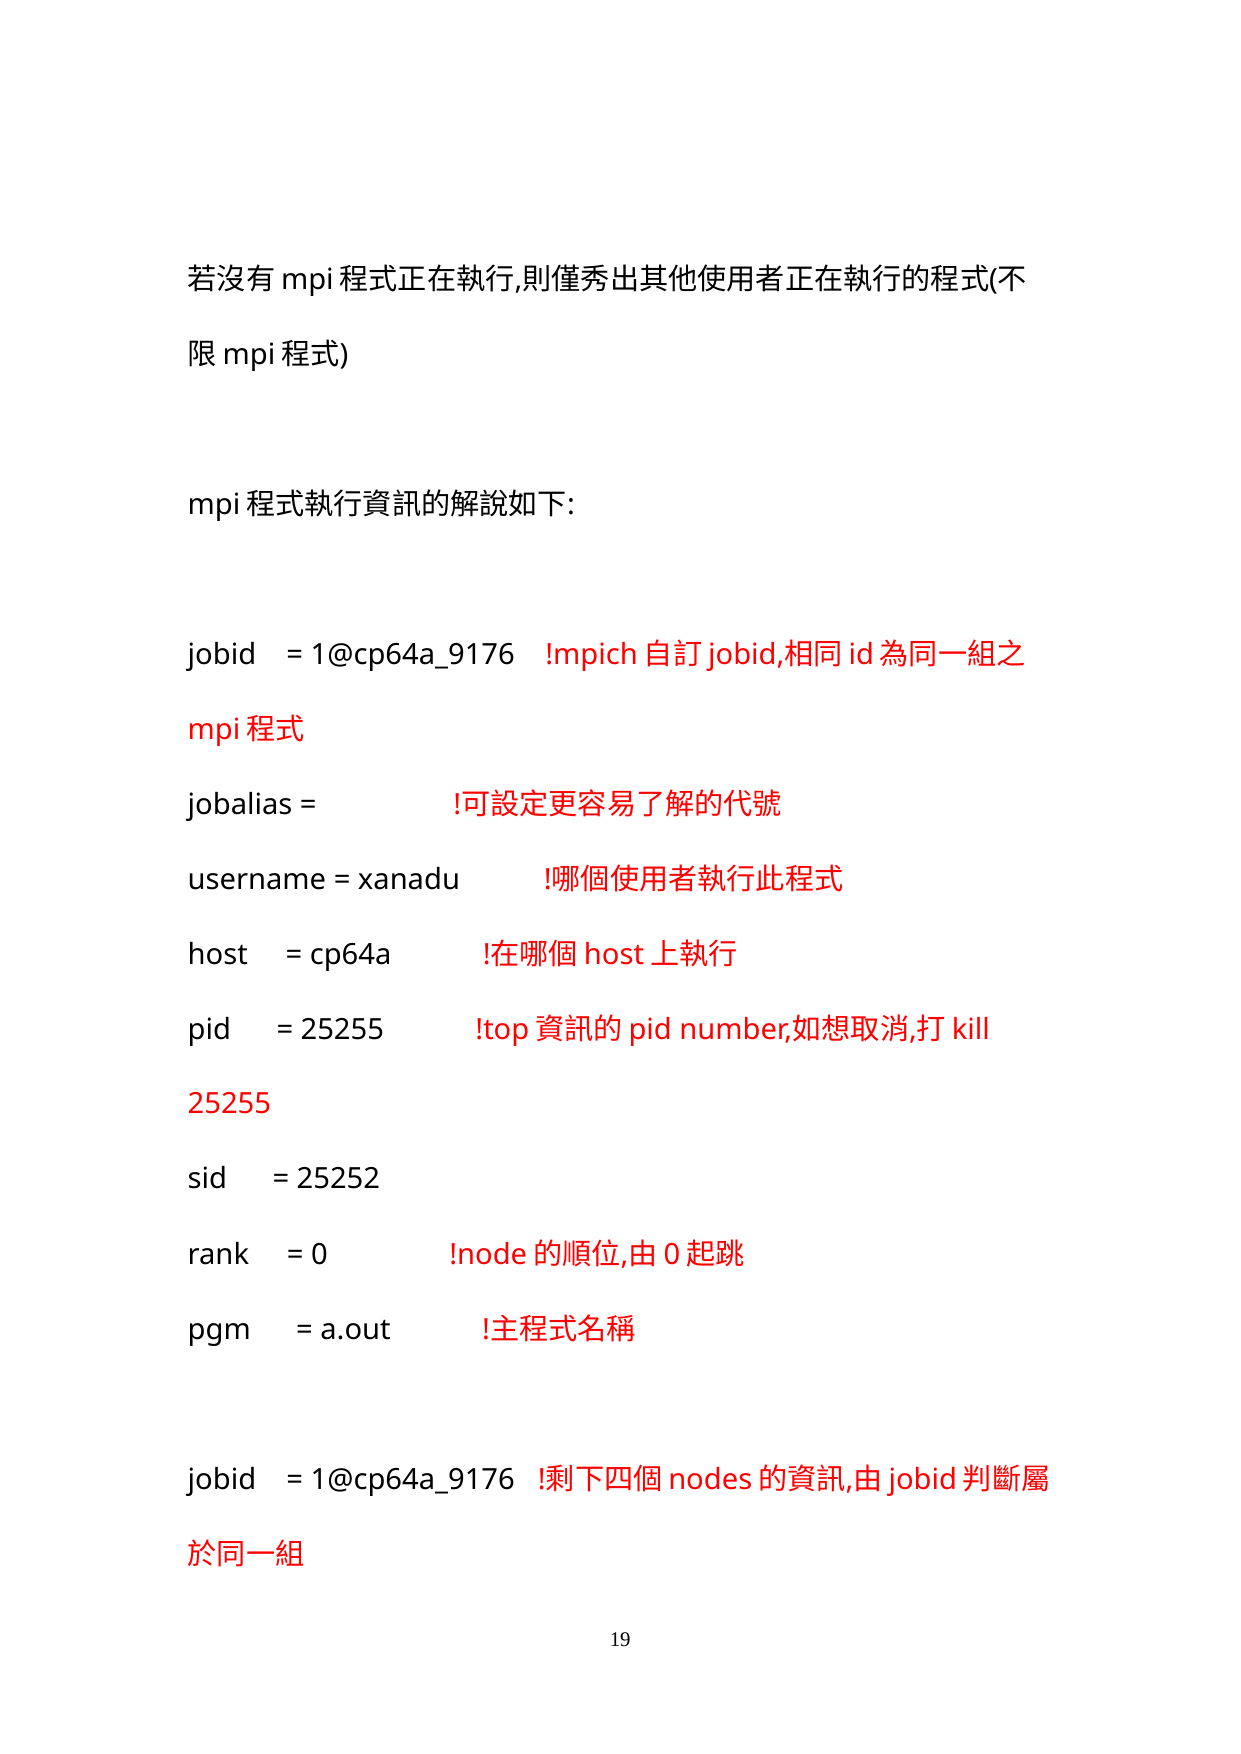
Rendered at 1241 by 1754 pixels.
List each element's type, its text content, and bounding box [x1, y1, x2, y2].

text jobalias = !可設定更容易了解的代號 [187, 764, 1053, 839]
text jobid = 1@cp64a_9176 !剩下四個nodes的資訊,由jobid判斷屬於同一組 [187, 1439, 1053, 1589]
text pid = 25255 !top資訊的pid number,如想取消,打kill 25255 [187, 989, 1053, 1139]
text username = xanadu !哪個使用者執行此程式 [187, 839, 1053, 914]
text host = cp64a !在哪個host上執行 [187, 914, 1053, 989]
text mpi程式執行資訊的解說如下: [187, 464, 1053, 539]
text 若沒有mpi程式正在執行,則僅秀出其他使用者正在執行的程式(不限mpi程式) [187, 239, 1053, 389]
text pgm = a.out !主程式名稱 [187, 1289, 1053, 1364]
text jobid = 1@cp64a_9176 !mpich自訂jobid,相同id為同一組之mpi程式 [187, 614, 1053, 764]
text rank = 0 !node的順位,由0起跳 [187, 1214, 1053, 1289]
text sid = 25252 [187, 1139, 1053, 1214]
